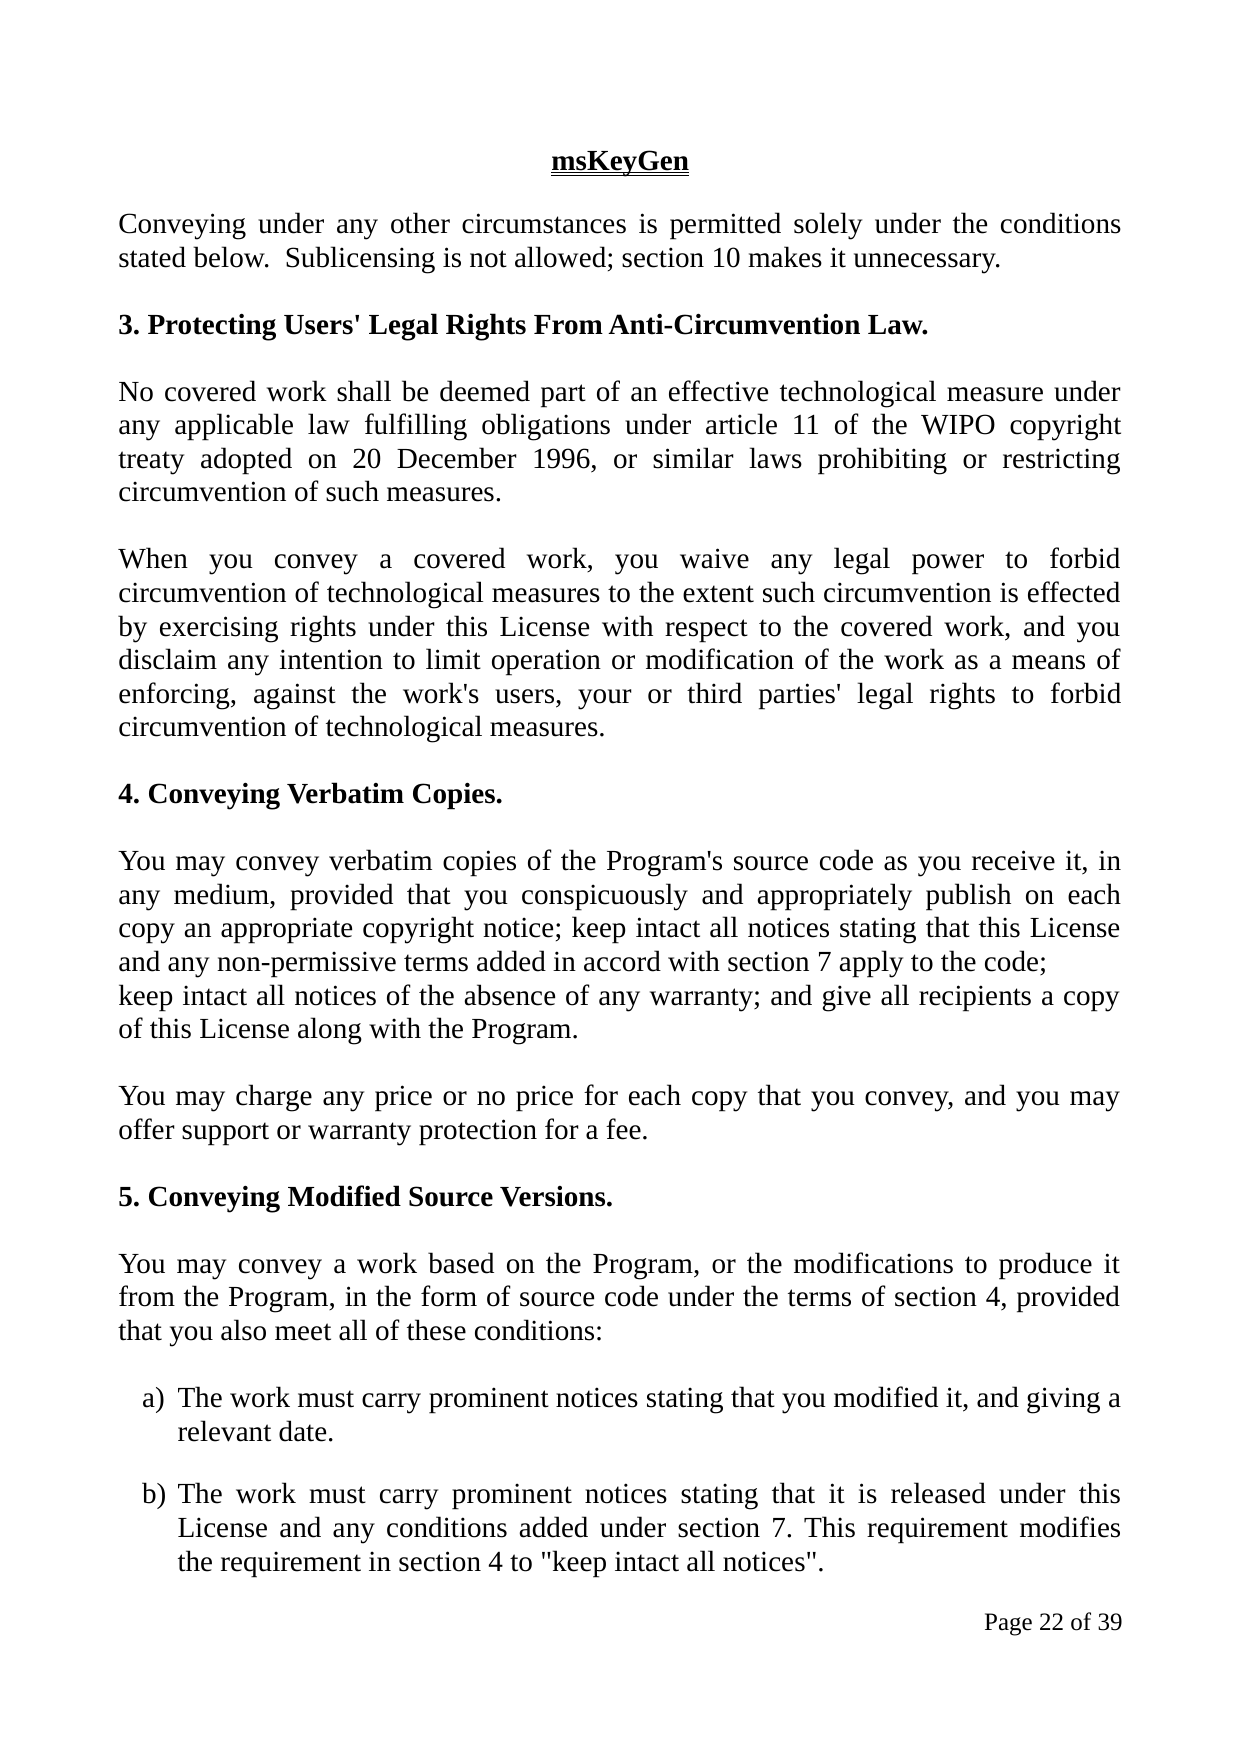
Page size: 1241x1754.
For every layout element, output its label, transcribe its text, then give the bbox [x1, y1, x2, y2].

text No covered work shall be deemed part of an effective technological measure under any applicable law fulfilling obligations under article 11 of the WIPO copyright treaty adopted on 20 December 1996, or similar laws prohibiting or restricting circumvention of such measures. [118, 374, 1122, 508]
text b) The work must carry prominent notices stating that it is released under this License and any conditions added under section 7. This requirement modifies the requirement in section 4 to "keep intact all notices". [142, 1477, 1122, 1577]
text You may convey a work based on the Program, or the modifications to produce it from the Program, in the form of source code under the terms of section 4, provided that you also meet all of these conditions: [118, 1246, 1122, 1347]
text You may convey verbatim copies of the Program's source code as you receive it, in any medium, provided that you conspicuously and appropriately publish on each copy an appropriate copyright notice; keep intact all notices stating that this License and any non-permissive terms added in accord with section 7 apply to the code; [118, 843, 1122, 978]
text 3. Protecting Users' Legal Rights From Anti-Circumvention Law. [118, 307, 1122, 340]
text 4. Conveying Verbatim Copies. [118, 776, 1122, 810]
text keep intact all notices of the absence of any warranty; and give all recipients a copy of this License along with the Program. [118, 978, 1122, 1045]
text 5. Conveying Modified Source Versions. [118, 1179, 1122, 1212]
text You may charge any price or no price for each copy that you convey, and you may offer support or warranty protection for a fee. [118, 1078, 1122, 1145]
text When you convey a covered work, you waive any legal power to forbid circumvention of technological measures to the extent such circumvention is effected by exercising rights under this License with respect to the covered work, and you disclaim any intention to limit operation or modification of the work as a means of enforcing, against the work's users, your or third parties' legal rights to forbid circumvention of technological measures. [118, 542, 1122, 743]
text Conveying under any other circumstances is permitted solely under the conditions stated below. Sublicensing is not allowed; section 10 makes it unnecessary. [118, 206, 1122, 273]
text a) The work must carry prominent notices stating that you modified it, and giving a relevant date. [142, 1380, 1122, 1447]
